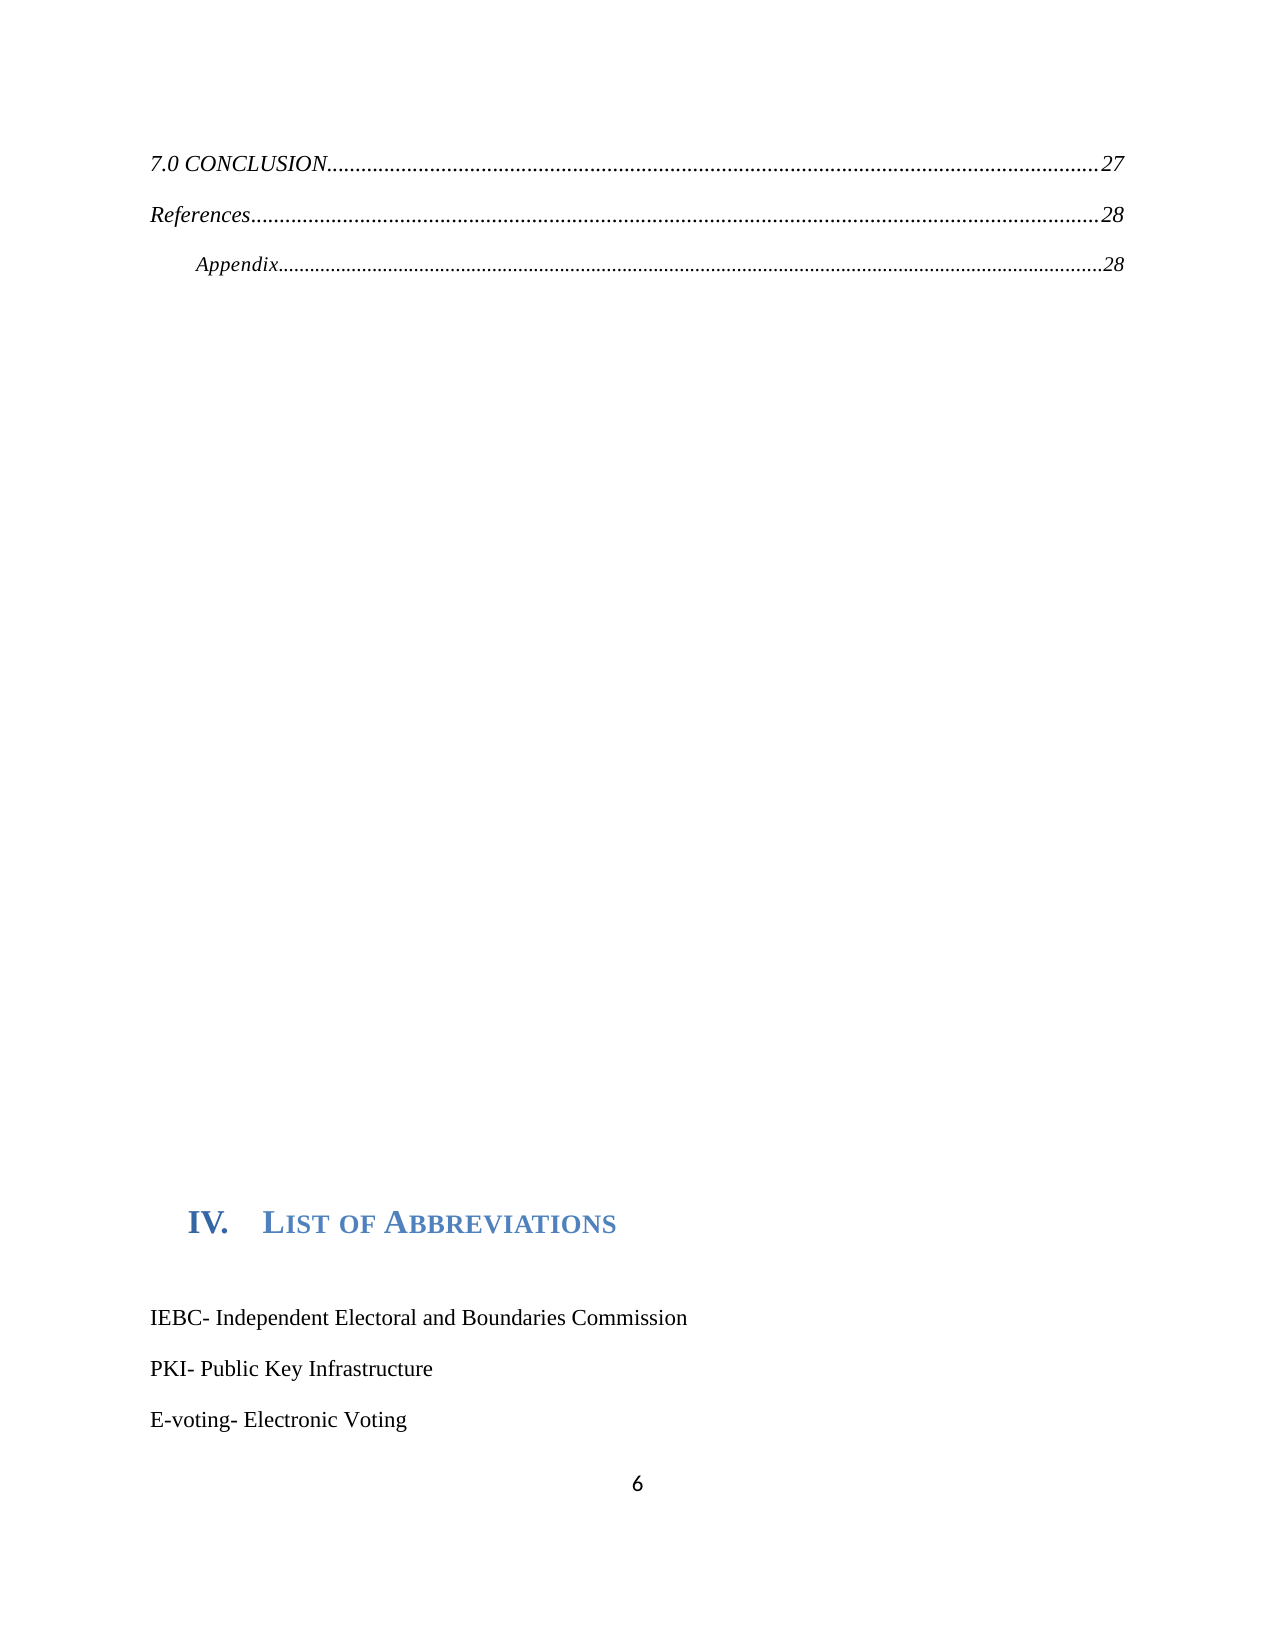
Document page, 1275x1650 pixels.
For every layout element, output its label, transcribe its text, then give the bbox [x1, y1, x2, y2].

subtitle List of Abbreviations [187, 1203, 1125, 1241]
text IEBC- Independent Electoral and Boundaries Commission [150, 1304, 1125, 1330]
text References 28 [150, 201, 1125, 227]
text PKI- Public Key Infrastructure [150, 1355, 1125, 1381]
text 7.0 CONCLUSION 27 [150, 150, 1125, 176]
text Appendix 28 [196, 252, 1125, 276]
text E-voting- Electronic Voting [150, 1406, 1125, 1432]
